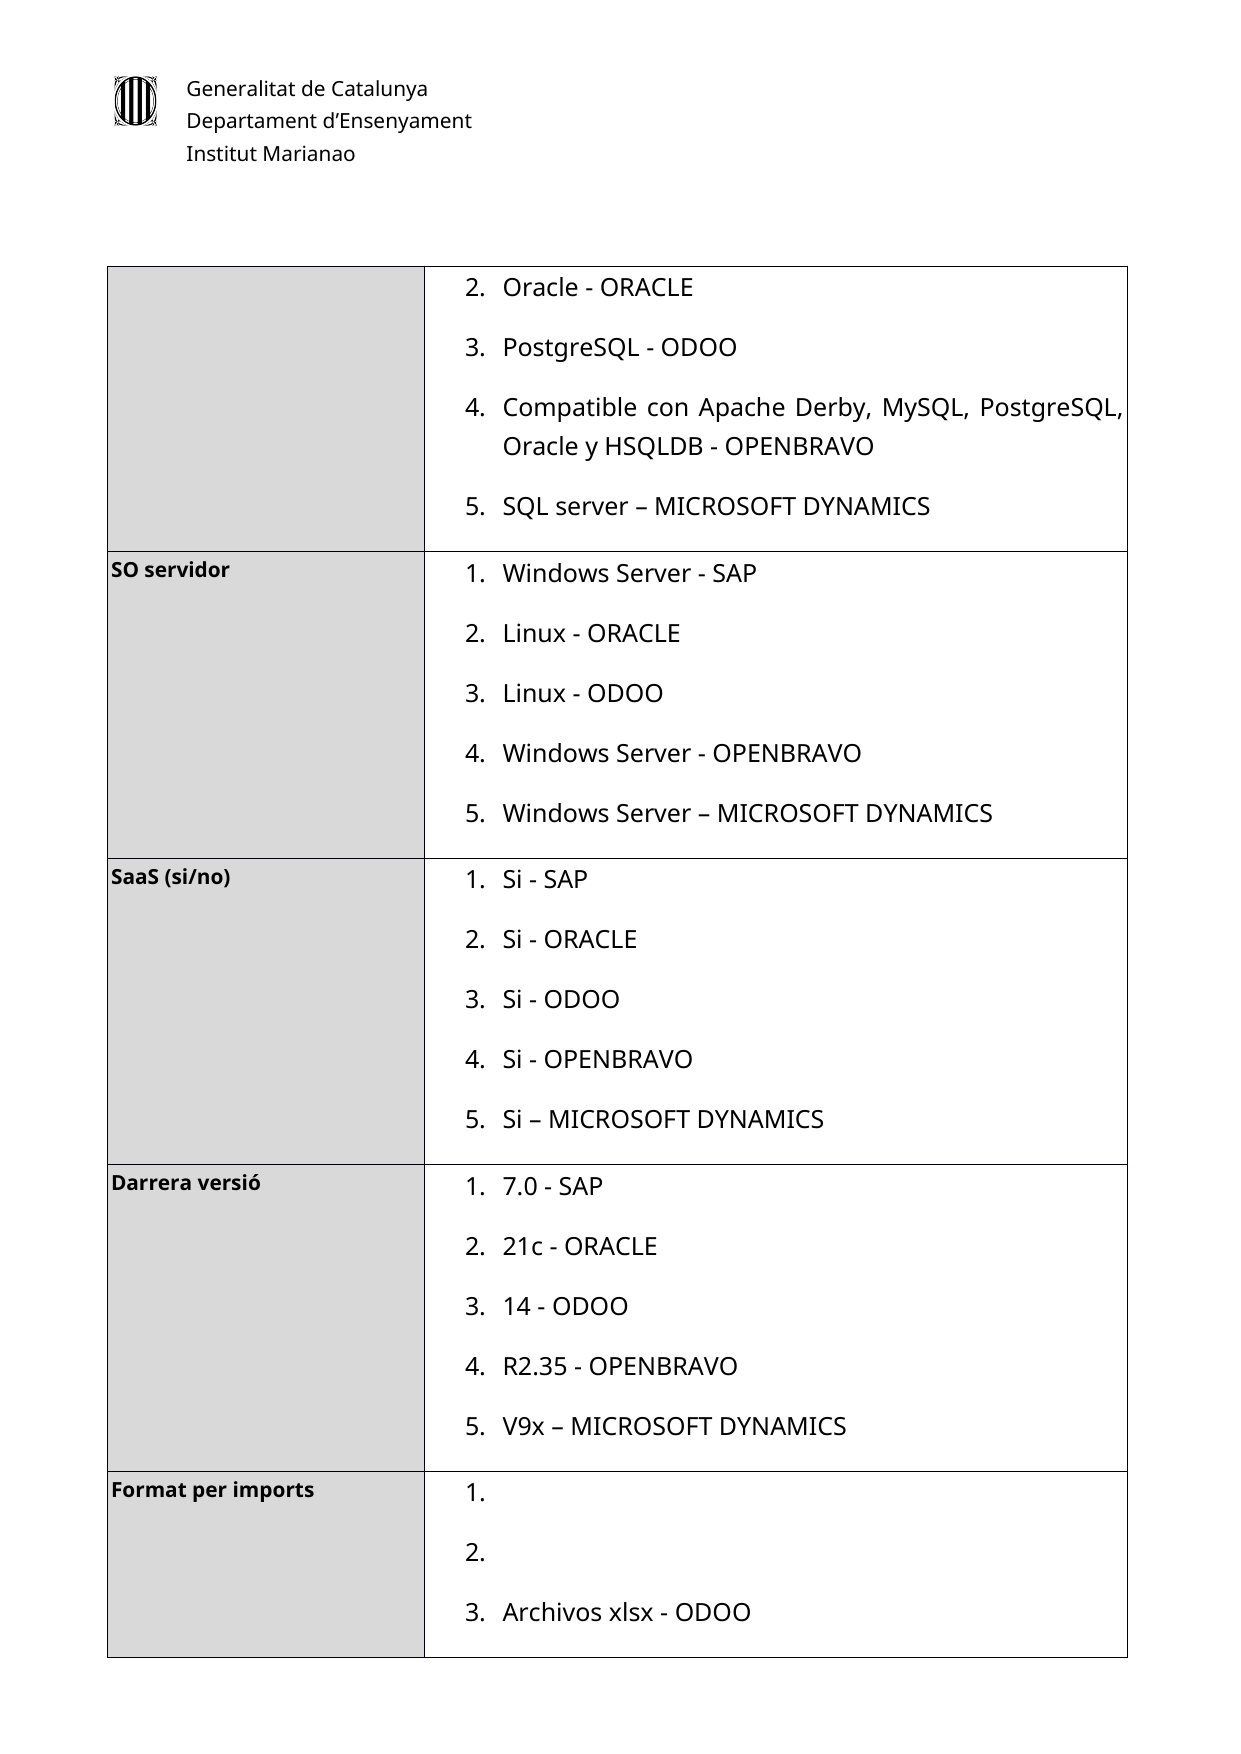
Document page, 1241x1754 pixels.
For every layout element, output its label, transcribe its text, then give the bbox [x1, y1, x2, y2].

table_cell Hana - SAP Oracle - ORACLE PostgreSQL - ODOO Compatible con Apache Derby, MySQL, PostgreSQL, Oracle y HSQLDB - OPENBRAVO SQL server – MICROSOFT DYNAMICS [425, 267, 1127, 551]
table_cell Darrera versió [108, 1165, 424, 1471]
table_cell [108, 267, 424, 551]
table_cell Format per imports [108, 1472, 424, 1657]
table_cell SaaS (si/no) [108, 859, 424, 1164]
table_cell Si - SAP Si - ORACLE Si - ODOO Si - OPENBRAVO Si – MICROSOFT DYNAMICS [425, 859, 1127, 1164]
table_cell 7.0 - SAP 21c - ORACLE 14 - ODOO R2.35 - OPENBRAVO V9x – MICROSOFT DYNAMICS [425, 1165, 1127, 1471]
table_cell Archivos xlsx - ODOO [425, 1472, 1127, 1657]
table_cell SO servidor [108, 552, 424, 858]
table_cell Windows Server - SAP Linux - ORACLE Linux - ODOO Windows Server - OPENBRAVO Windows Server – MICROSOFT DYNAMICS [425, 552, 1127, 858]
